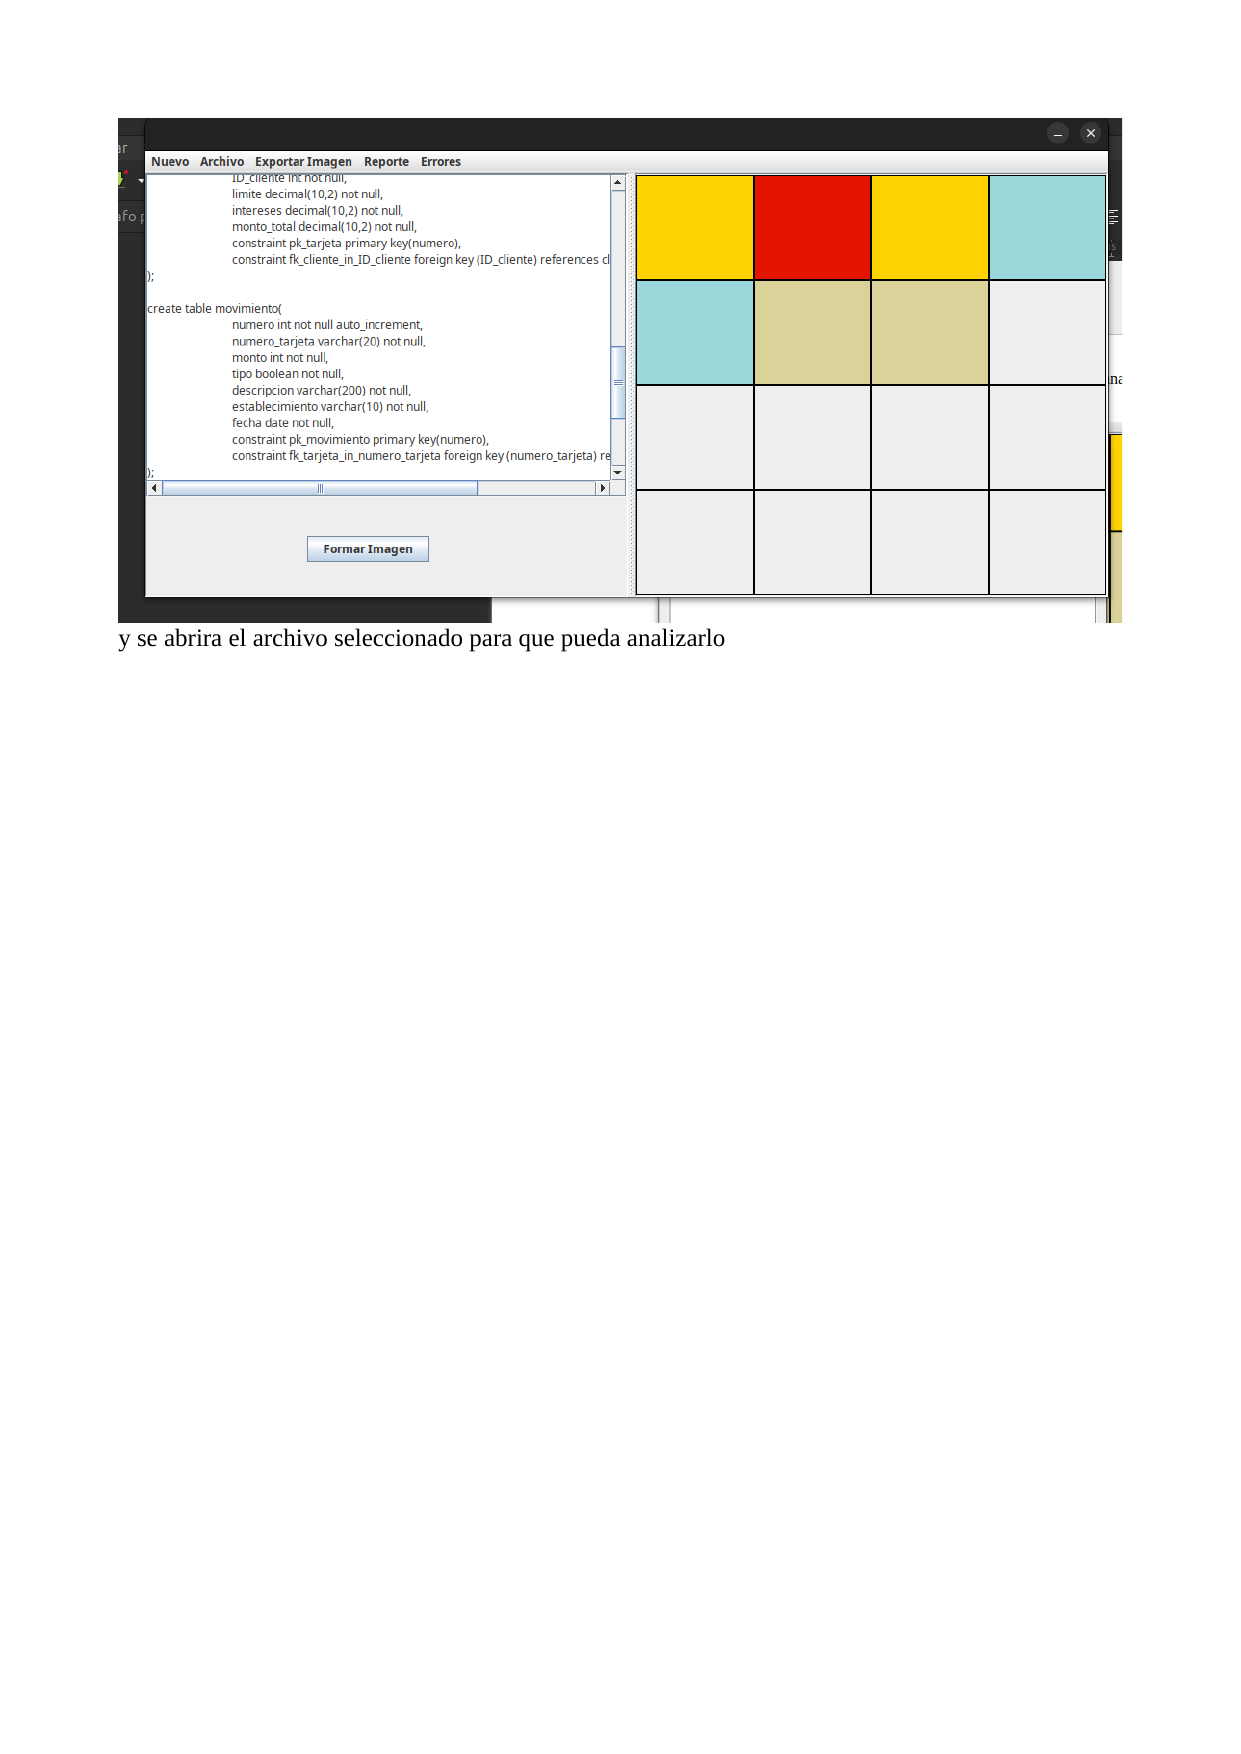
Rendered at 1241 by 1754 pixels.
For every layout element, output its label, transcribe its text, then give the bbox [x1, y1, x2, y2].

text y se abrira el archivo seleccionado para que pueda analizarlo [118, 623, 1122, 652]
picture [118, 118, 1123, 623]
